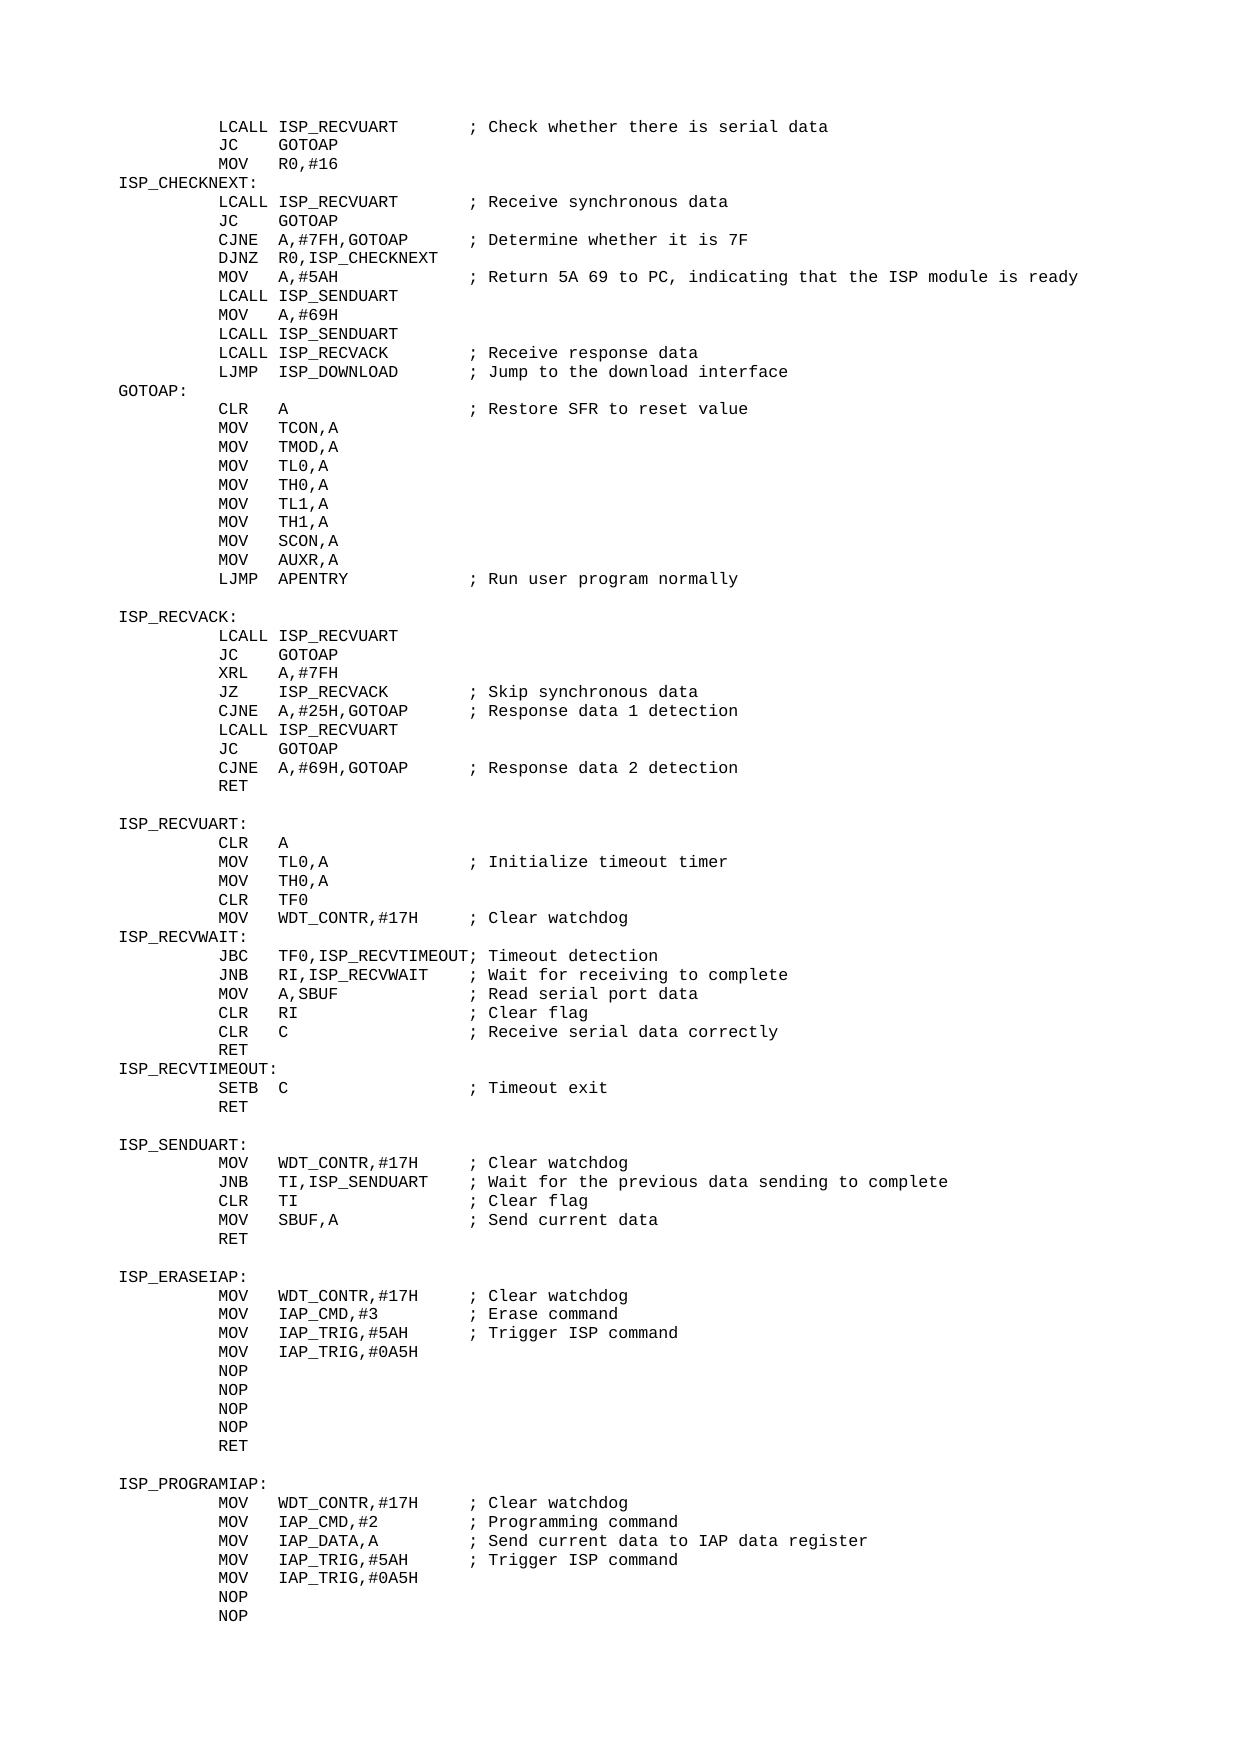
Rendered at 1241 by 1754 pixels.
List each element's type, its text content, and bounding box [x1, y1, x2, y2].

text MOV TH1,A [118, 514, 1122, 533]
text JC GOTOAP [118, 740, 1122, 759]
text RET [118, 1042, 1122, 1061]
text MOV AUXR,A [118, 552, 1122, 571]
text MOV TMOD,A [118, 439, 1122, 457]
text MOV IAP_TRIG,#0A5H [118, 1570, 1122, 1589]
text LJMP ISP_DOWNLOAD ; Jump to the download interface [118, 363, 1122, 382]
text ISP_RECVUART: [118, 816, 1122, 834]
text MOV A,SBUF ; Read serial port data [118, 985, 1122, 1004]
text XRL A,#7FH [118, 665, 1122, 684]
text CLR TI ; Clear flag [118, 1193, 1122, 1212]
text NOP [118, 1400, 1122, 1419]
text ISP_ERASEIAP: [118, 1268, 1122, 1287]
text LCALL ISP_RECVUART ; Receive synchronous data [118, 193, 1122, 212]
text LCALL ISP_SENDUART [118, 326, 1122, 344]
text JC GOTOAP [118, 646, 1122, 665]
text CLR A [118, 834, 1122, 853]
text JBC TF0,ISP_RECVTIMEOUT; Timeout detection [118, 948, 1122, 967]
text MOV WDT_CONTR,#17H ; Clear watchdog [118, 1494, 1122, 1513]
text RET [118, 778, 1122, 797]
text CLR RI ; Clear flag [118, 1004, 1122, 1023]
text MOV TH0,A [118, 872, 1122, 891]
text CLR A ; Restore SFR to reset value [118, 401, 1122, 420]
text ISP_PROGRAMIAP: [118, 1476, 1122, 1494]
text MOV SCON,A [118, 533, 1122, 552]
text RET [118, 1231, 1122, 1249]
text JNB TI,ISP_SENDUART ; Wait for the previous data sending to complete [118, 1174, 1122, 1193]
text JNB RI,ISP_RECVWAIT ; Wait for receiving to complete [118, 967, 1122, 985]
text CJNE A,#7FH,GOTOAP ; Determine whether it is 7F [118, 231, 1122, 250]
text MOV WDT_CONTR,#17H ; Clear watchdog [118, 910, 1122, 929]
text RET [118, 1438, 1122, 1457]
text MOV TL0,A ; Initialize timeout timer [118, 853, 1122, 872]
text SETB C ; Timeout exit [118, 1080, 1122, 1098]
text MOV IAP_CMD,#3 ; Erase command [118, 1306, 1122, 1325]
text MOV WDT_CONTR,#17H ; Clear watchdog [118, 1287, 1122, 1306]
text ISP_CHECKNEXT: [118, 175, 1122, 193]
text NOP [118, 1608, 1122, 1626]
text MOV A,#5AH ; Return 5A 69 to PC, indicating that the ISP module is ready [118, 269, 1122, 288]
text JC GOTOAP [118, 137, 1122, 156]
text MOV R0,#16 [118, 156, 1122, 175]
text LCALL ISP_RECVUART [118, 721, 1122, 740]
text CJNE A,#69H,GOTOAP ; Response data 2 detection [118, 759, 1122, 778]
text MOV TL0,A [118, 457, 1122, 476]
text MOV IAP_DATA,A ; Send current data to IAP data register [118, 1532, 1122, 1551]
text CLR TF0 [118, 891, 1122, 910]
text MOV A,#69H [118, 307, 1122, 326]
text LCALL ISP_SENDUART [118, 288, 1122, 307]
text MOV IAP_TRIG,#5AH ; Trigger ISP command [118, 1325, 1122, 1344]
text NOP [118, 1381, 1122, 1400]
text LCALL ISP_RECVACK ; Receive response data [118, 344, 1122, 363]
text CLR C ; Receive serial data correctly [118, 1023, 1122, 1042]
text MOV IAP_TRIG,#0A5H [118, 1344, 1122, 1362]
text DJNZ R0,ISP_CHECKNEXT [118, 250, 1122, 269]
text LCALL ISP_RECVUART ; Check whether there is serial data [118, 118, 1122, 137]
text GOTOAP: [118, 382, 1122, 401]
text ISP_RECVACK: [118, 608, 1122, 627]
text LCALL ISP_RECVUART [118, 627, 1122, 646]
text LJMP APENTRY ; Run user program normally [118, 571, 1122, 589]
text ISP_RECVTIMEOUT: [118, 1061, 1122, 1080]
text MOV TH0,A [118, 476, 1122, 495]
text MOV IAP_TRIG,#5AH ; Trigger ISP command [118, 1551, 1122, 1570]
text RET [118, 1098, 1122, 1117]
text ISP_RECVWAIT: [118, 929, 1122, 948]
text NOP [118, 1419, 1122, 1438]
text NOP [118, 1362, 1122, 1381]
text JC GOTOAP [118, 212, 1122, 231]
text MOV SBUF,A ; Send current data [118, 1212, 1122, 1231]
text MOV TCON,A [118, 420, 1122, 439]
text ISP_SENDUART: [118, 1136, 1122, 1155]
text NOP [118, 1589, 1122, 1608]
text MOV TL1,A [118, 495, 1122, 514]
text MOV IAP_CMD,#2 ; Programming command [118, 1513, 1122, 1532]
text JZ ISP_RECVACK ; Skip synchronous data [118, 684, 1122, 703]
text CJNE A,#25H,GOTOAP ; Response data 1 detection [118, 703, 1122, 721]
text MOV WDT_CONTR,#17H ; Clear watchdog [118, 1155, 1122, 1174]
